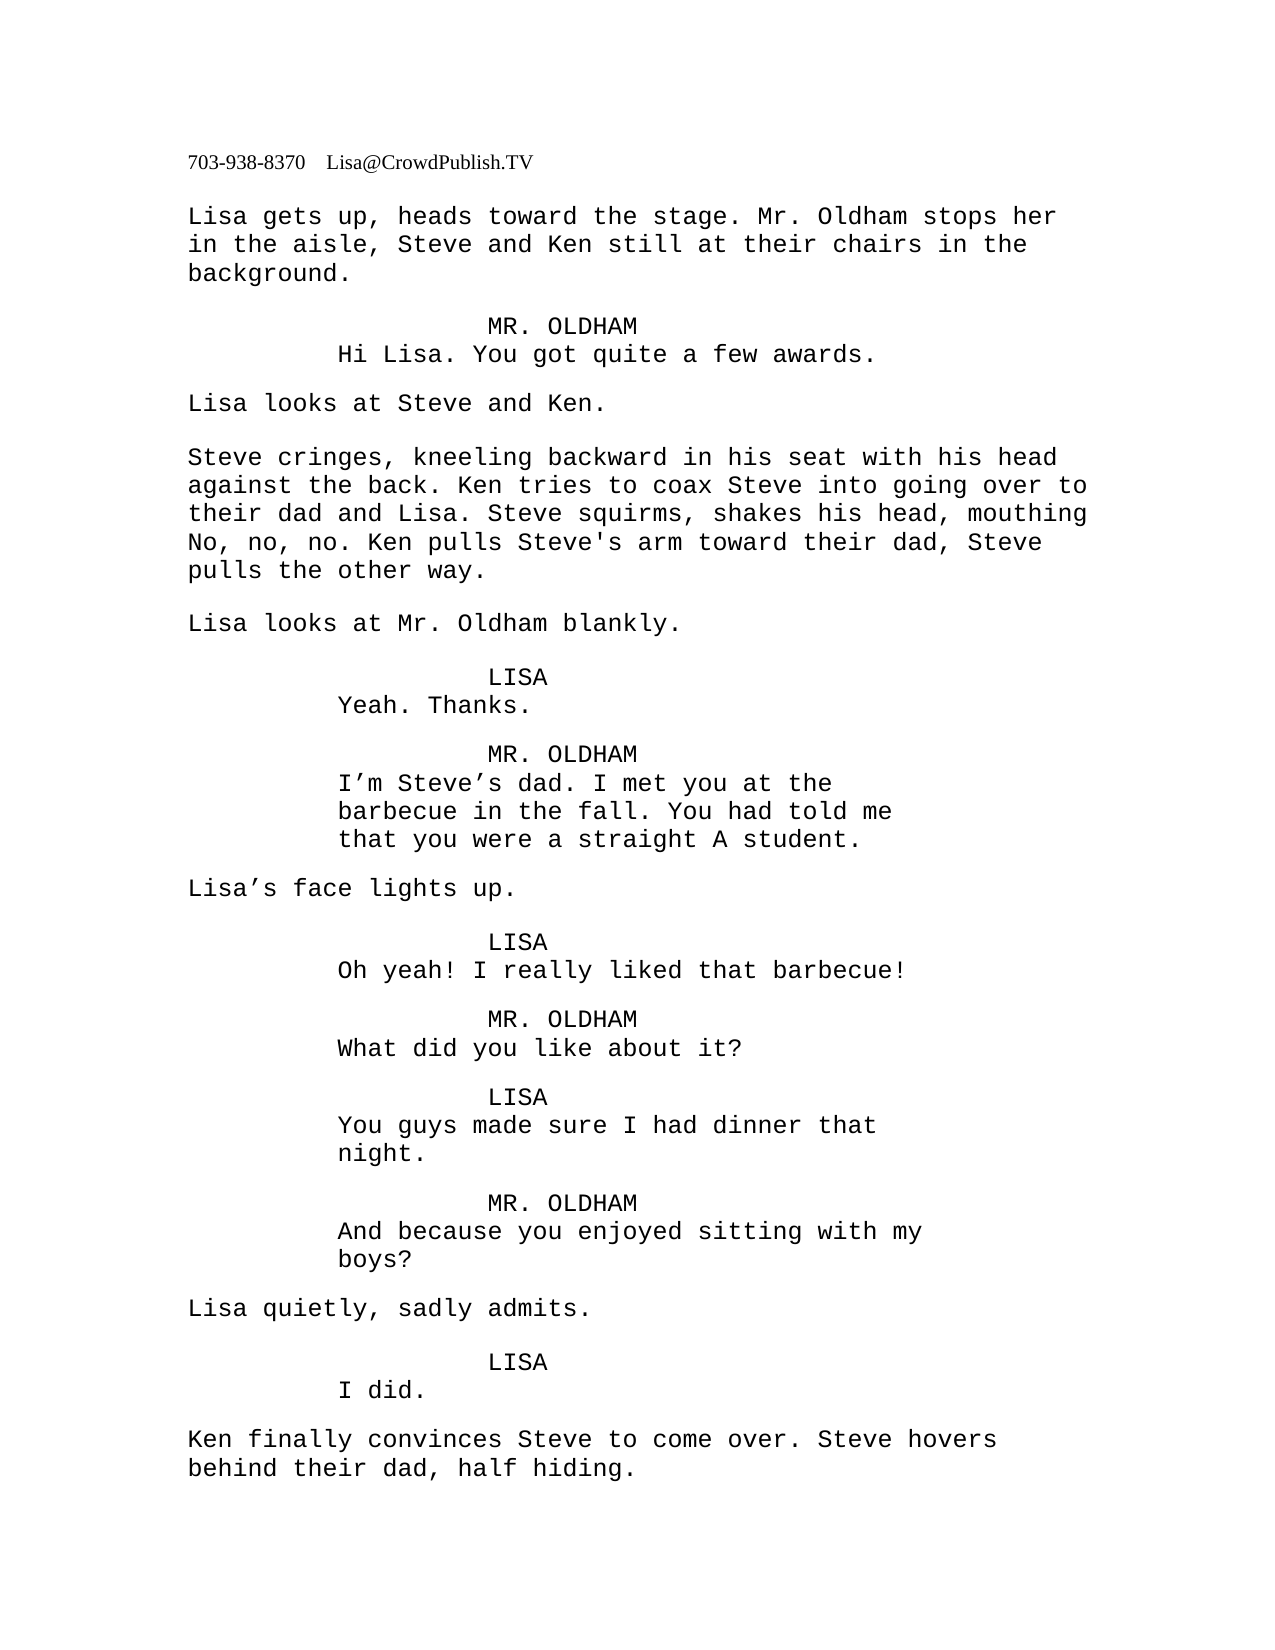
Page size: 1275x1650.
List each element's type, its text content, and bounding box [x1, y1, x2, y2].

text Lisa gets up, heads toward the stage. Mr. Oldham stops her in the aisle, Steve and Ken still at their chairs in the background. [187, 203, 1087, 288]
text LISA [187, 1084, 1087, 1113]
text Oh yeah! I really liked that barbecue! [337, 958, 937, 986]
text LISA [187, 664, 1087, 693]
text Hi Lisa. You got quite a few awards. [337, 342, 937, 370]
text LISA [187, 1349, 1087, 1378]
text Lisa looks at Mr. Oldham blankly. [187, 611, 1087, 639]
text MR. OLDHAM [187, 742, 1087, 770]
text You guys made sure I had dinner that night. [337, 1113, 937, 1169]
text MR. OLDHAM [187, 313, 1087, 342]
text I’m Steve’s dad. I met you at the barbecue in the fall. You had told me that you were a straight A student. [337, 770, 937, 855]
text MR. OLDHAM [187, 1190, 1087, 1218]
text Lisa looks at Steve and Ken. [187, 391, 1087, 419]
text And because you enjoyed sitting with my boys? [337, 1218, 937, 1275]
text I did. [337, 1378, 937, 1406]
text LISA [187, 929, 1087, 958]
text Lisa’s face lights up. [187, 876, 1087, 904]
text What did you like about it? [337, 1035, 937, 1063]
text Ken finally convinces Steve to come over. Steve hovers behind their dad, half hiding. [187, 1427, 1087, 1483]
text Steve cringes, kneeling backward in his seat with his head against the back. Ken tries to coax Steve into going over to their dad and Lisa. Steve squirms, shakes his head, mouthing No, no, no. Ken pulls Steve's arm toward their dad, Steve pulls the other way. [187, 444, 1087, 586]
text Lisa quietly, sadly admits. [187, 1296, 1087, 1324]
text Yeah. Thanks. [337, 693, 937, 721]
text MR. OLDHAM [187, 1007, 1087, 1035]
